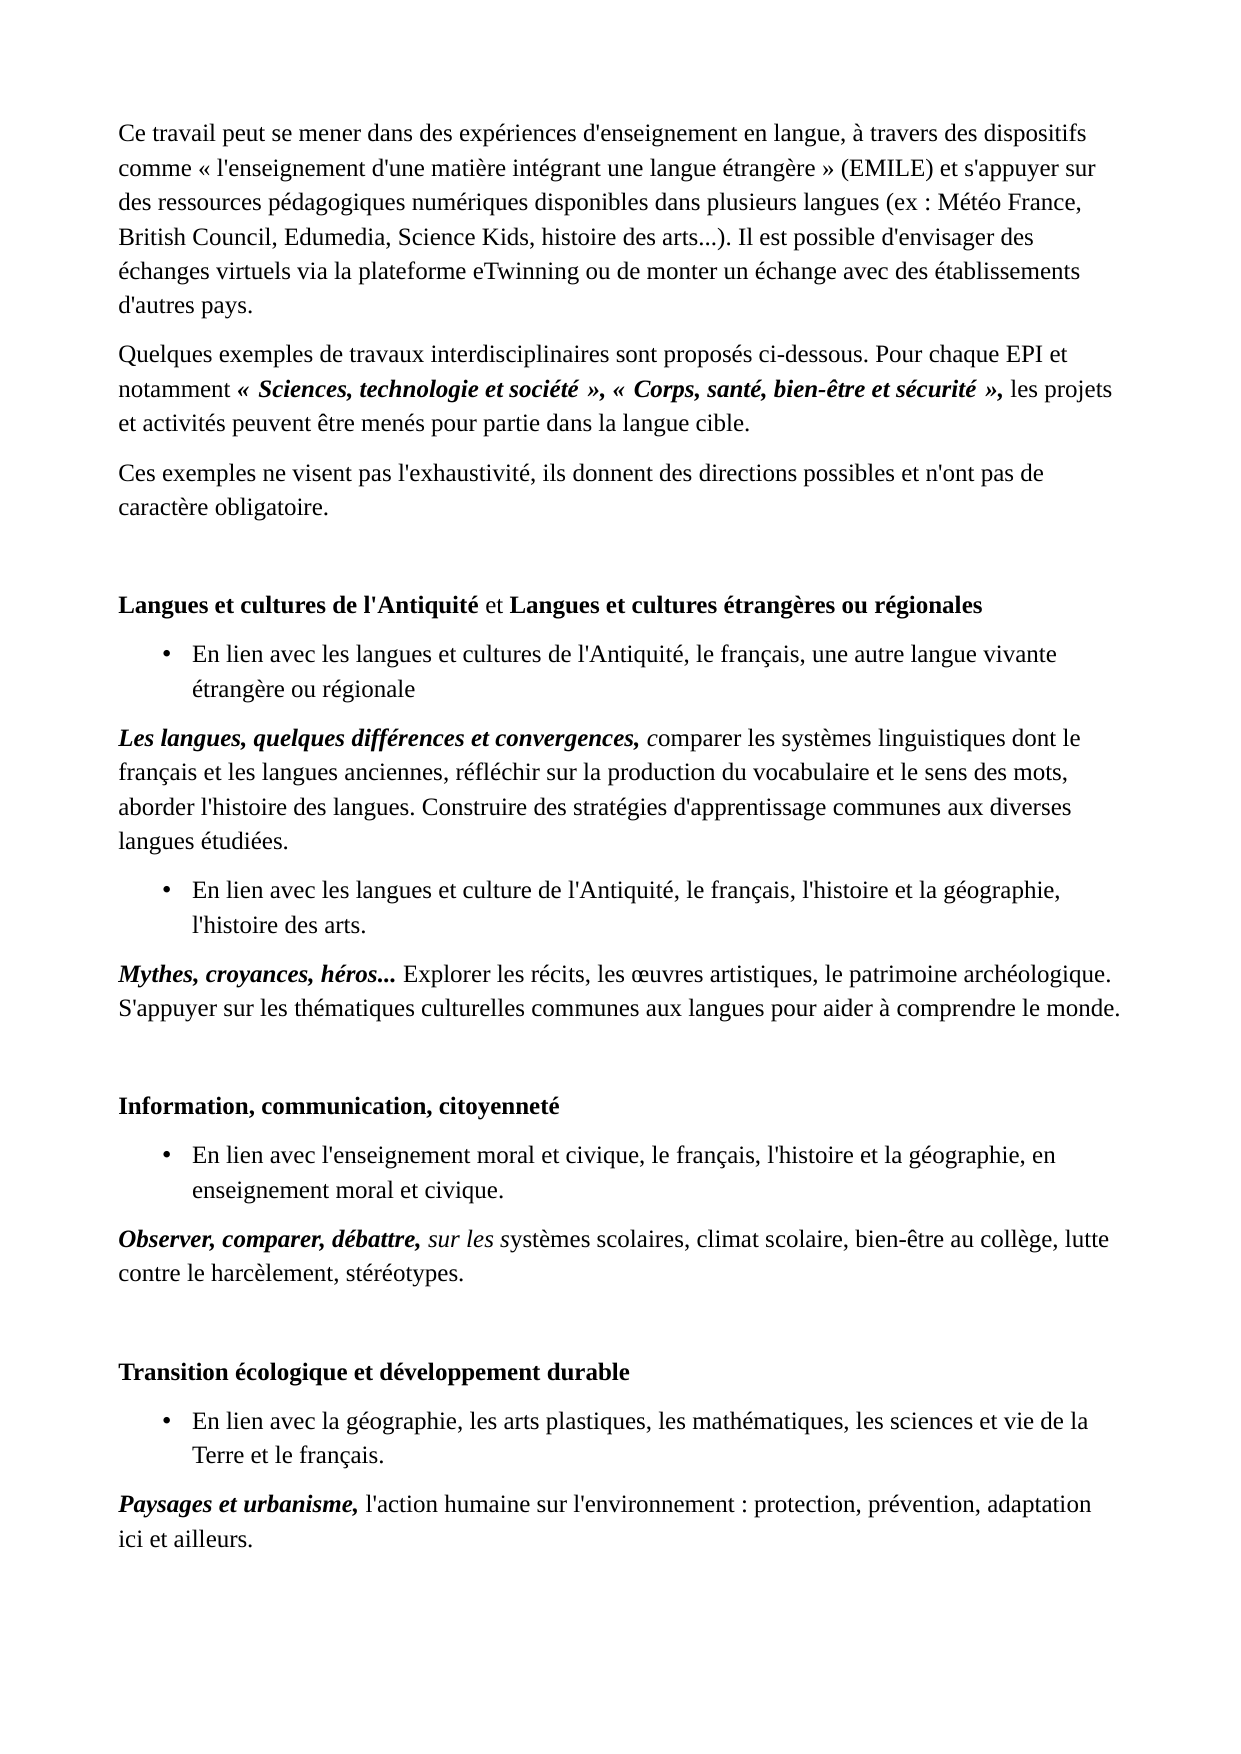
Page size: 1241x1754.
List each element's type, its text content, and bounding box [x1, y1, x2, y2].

list En lien avec les langues et cultures de l'Antiquité, le français, une autre langue vivante étrangère ou régionale [162, 639, 1122, 702]
text Ces exemples ne visent pas l'exhaustivité, ils donnent des directions possibles et n'ont pas de caractère obligatoire. [118, 458, 1122, 521]
text Ce travail peut se mener dans des expériences d'enseignement en langue, à travers des dispositifs comme « l'enseignement d'une matière intégrant une langue étrangère » (EMILE) et s'appuyer sur des ressources pédagogiques numériques disponibles dans plusieurs langues (ex : Météo France, British Council, Edumedia, Science Kids, histoire des arts...). Il est possible d'envisager des échanges virtuels via la plateforme eTwinning ou de monter un échange avec des établissements d'autres pays. [118, 118, 1122, 319]
text Mythes, croyances, héros... Explorer les récits, les œuvres artistiques, le patrimoine archéologique. S'appuyer sur les thématiques culturelles communes aux langues pour aider à comprendre le monde. [118, 959, 1122, 1022]
text Paysages et urbanisme, l'action humaine sur l'environnement : protection, prévention, adaptation ici et ailleurs. [118, 1489, 1122, 1552]
list En lien avec les langues et culture de l'Antiquité, le français, l'histoire et la géographie, l'histoire des arts. [162, 875, 1122, 938]
text Les langues, quelques différences et convergences, comparer les systèmes linguistiques dont le français et les langues anciennes, réfléchir sur la production du vocabulaire et le sens des mots, aborder l'histoire des langues. Construire des stratégies d'apprentissage communes aux diverses langues étudiées. [118, 723, 1122, 855]
list En lien avec la géographie, les arts plastiques, les mathématiques, les sciences et vie de la Terre et le français. [162, 1406, 1122, 1469]
list En lien avec l'enseignement moral et civique, le français, l'histoire et la géographie, en enseignement moral et civique. [162, 1141, 1122, 1204]
text Information, communication, citoyenneté [118, 1091, 1122, 1120]
text Transition écologique et développement durable [118, 1357, 1122, 1385]
text Langues et cultures de l'Antiquité et Langues et cultures étrangères ou régionales [118, 590, 1122, 619]
text Observer, comparer, débattre, sur les systèmes scolaires, climat scolaire, bien-être au collège, lutte contre le harcèlement, stéréotypes. [118, 1224, 1122, 1287]
text Quelques exemples de travaux interdisciplinaires sont proposés ci-dessous. Pour chaque EPI et notamment « Sciences, technologie et société », « Corps, santé, bien-être et sécurité », les projets et activités peuvent être menés pour partie dans la langue cible. [118, 339, 1122, 437]
